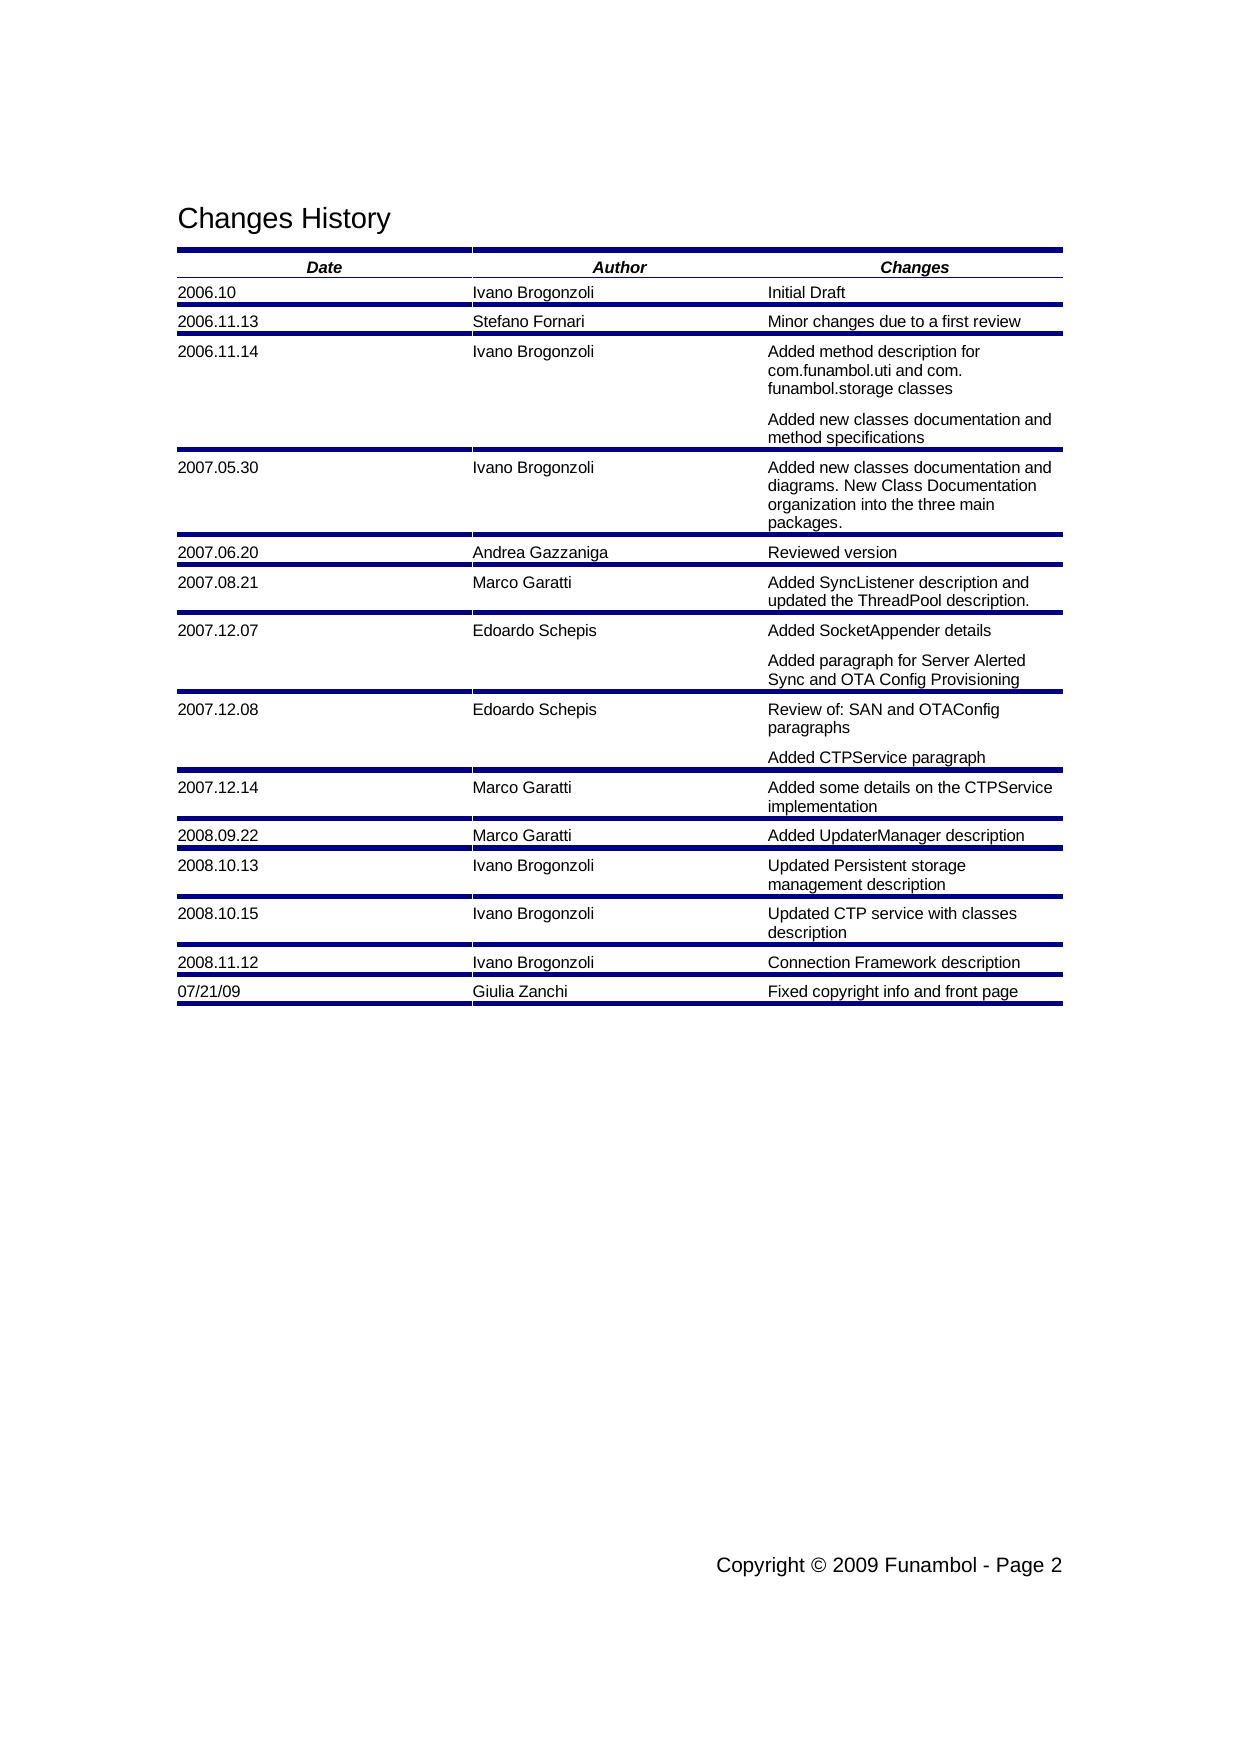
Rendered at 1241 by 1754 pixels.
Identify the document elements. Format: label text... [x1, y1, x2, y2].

table_cell 2007.05.30 [177, 452, 472, 532]
table_cell 2007.06.20 [177, 538, 472, 562]
table_cell Connection Framework description [768, 947, 1063, 972]
table_cell Added SocketAppender details Added paragraph for Server Alerted Sync and OTA Config Provisioning [768, 615, 1063, 689]
table_cell Review of: SAN and OTAConfig paragraphs Added CTPService paragraph [768, 694, 1063, 767]
table_cell 2006.10 [177, 278, 472, 302]
table_cell Andrea Gazzaniga [473, 538, 768, 562]
table_cell Ivano Brogonzoli [473, 851, 768, 894]
table_cell Ivano Brogonzoli [473, 278, 768, 302]
table_cell Edoardo Schepis [473, 615, 768, 689]
table_cell Updated Persistent storage management description [768, 851, 1063, 894]
table_cell Stefano Fornari [473, 307, 768, 331]
table_cell 2006.11.13 [177, 307, 472, 331]
table_cell 2006.11.14 [177, 336, 472, 447]
table_cell Minor changes due to a first review [768, 307, 1063, 331]
table_cell Initial Draft [768, 278, 1063, 302]
table_header Changes [768, 253, 1063, 277]
table_cell Reviewed version [768, 538, 1063, 562]
table_cell Updated CTP service with classes description [768, 899, 1063, 942]
table_header Author [473, 253, 768, 277]
table_header Date [177, 253, 472, 277]
table_cell 07/21/09 [177, 977, 472, 1001]
table_cell 2007.08.21 [177, 567, 472, 610]
table_cell Fixed copyright info and front page [768, 977, 1063, 1001]
table_cell Ivano Brogonzoli [473, 899, 768, 942]
table_cell 2008.09.22 [177, 821, 472, 845]
table_cell Added some details on the CTPService implementation [768, 773, 1063, 816]
table_cell Added UpdaterManager description [768, 821, 1063, 845]
table_cell Ivano Brogonzoli [473, 336, 768, 447]
table_cell Edoardo Schepis [473, 694, 768, 767]
table_cell Ivano Brogonzoli [473, 947, 768, 972]
table_cell 2008.10.13 [177, 851, 472, 894]
table_cell 2007.12.08 [177, 694, 472, 767]
table_cell 2008.10.15 [177, 899, 472, 942]
table_cell Marco Garatti [473, 567, 768, 610]
table_cell Added SyncListener description and updated the ThreadPool description. [768, 567, 1063, 610]
table_cell Added new classes documentation and diagrams. New Class Documentation organization into the three main packages. [768, 452, 1063, 532]
table_cell 2007.12.07 [177, 615, 472, 689]
table_cell Marco Garatti [473, 773, 768, 816]
table_cell Giulia Zanchi [473, 977, 768, 1001]
table_cell 2008.11.12 [177, 947, 472, 972]
table_cell Marco Garatti [473, 821, 768, 845]
subtitle Changes History [177, 202, 1063, 235]
table_cell Ivano Brogonzoli [473, 452, 768, 532]
table_cell 2007.12.14 [177, 773, 472, 816]
table_cell Added method description for com.funambol.uti and com. funambol.storage classes Added new classes documentation and method specifications [768, 336, 1063, 447]
